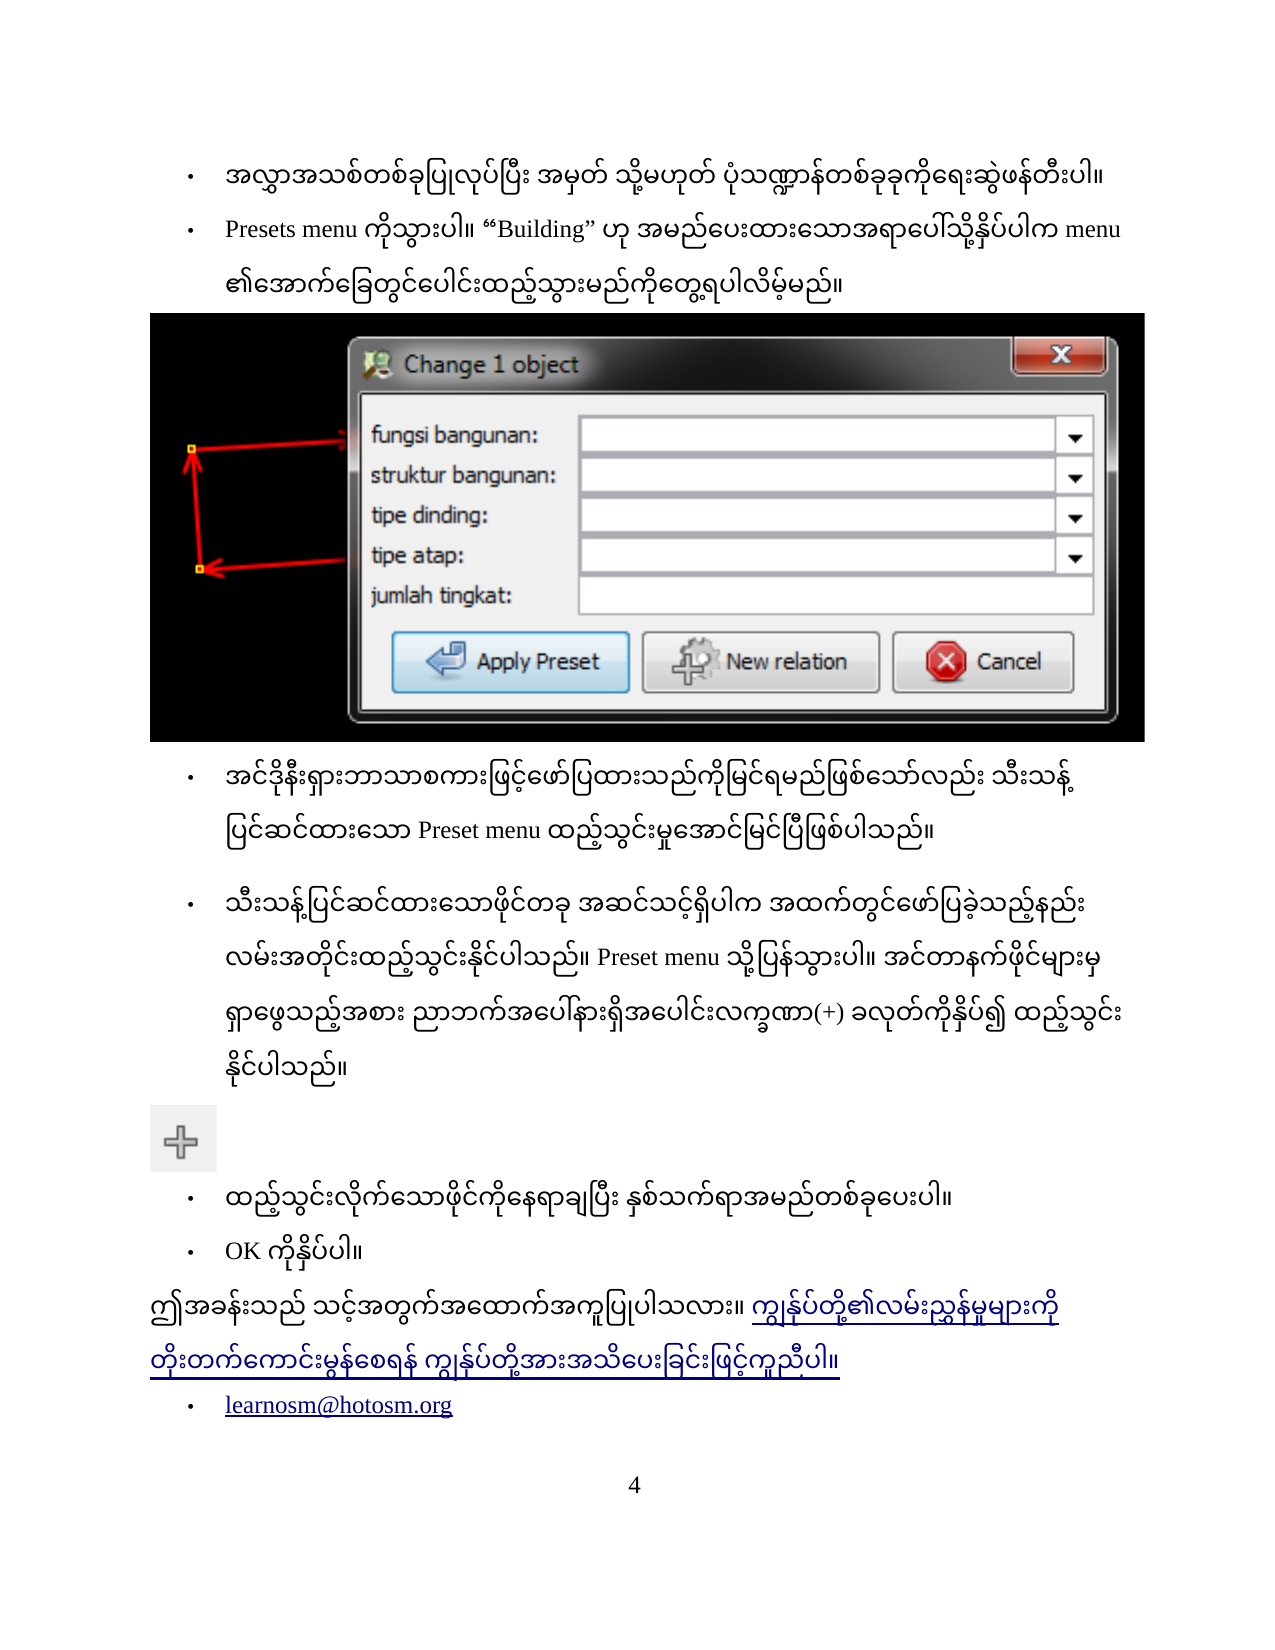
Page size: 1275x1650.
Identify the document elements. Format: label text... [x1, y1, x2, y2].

text ဤအခန်းသည် သင့်အတွက်အထောက်အကူပြုပါသလား။ ကျွန်ုပ်တို့၏လမ်းညွှန်မှုများကိုတိုးတက်ကောင်းမွန်စေရန် ကျွန်ုပ်တို့အားအသိပေးခြင်းဖြင့်ကူညီပါ။ [150, 1281, 1125, 1390]
list learnosm@hotosm.org [187, 1390, 1125, 1419]
list OK ကိုနှိပ်ပါ။ [187, 1227, 1125, 1281]
list Presets menu ကိုသွားပါ။ “Building” ဟု အမည်ပေးထားသောအရာပေါ်သို့နှိပ်ပါက menu ၏အောက်ခြေတွင်ပေါင်းထည့်သွားမည်ကိုတွေ့ရပါလိမ့်မည်။ [187, 204, 1125, 313]
list အင်ဒိုနီးရှားဘာသာစကားဖြင့်ဖော်ပြထားသည်ကိုမြင်ရမည်ဖြစ်သော်လည်း သီးသန့်ပြင်ဆင်ထားသော Preset menu ထည့်သွင်းမှုအောင်မြင်ပြီဖြစ်ပါသည်။ [187, 751, 1125, 860]
list သီးသန့်ပြင်ဆင်ထားသောဖိုင်တခု အဆင်သင့်ရှိပါက အထက်တွင်ဖော်ပြခဲ့သည့်နည်းလမ်းအတိုင်းထည့်သွင်းနိုင်ပါသည်။ Preset menu သို့ပြန်သွားပါ။ အင်တာနက်ဖိုင်များမှရှာဖွေသည့်အစား ညာဘက်အပေါ်နားရှိအပေါင်းလက္ခဏာ(+) ခလုတ်ကိုနှိပ်၍ ထည့်သွင်းနိုင်ပါသည်။ [187, 878, 1125, 1096]
picture [150, 1105, 217, 1172]
list အလွှာအသစ်တစ်ခုပြုလုပ်ပြီး အမှတ် သို့မဟုတ် ပုံသဏ္ဍာန်တစ်ခုခုကိုရေးဆွဲဖန်တီးပါ။ [187, 150, 1125, 204]
picture [150, 313, 1145, 742]
list ထည့်သွင်းလိုက်သောဖိုင်ကိုနေရာချပြီး နှစ်သက်ရာအမည်တစ်ခုပေးပါ။ [187, 1172, 1125, 1227]
